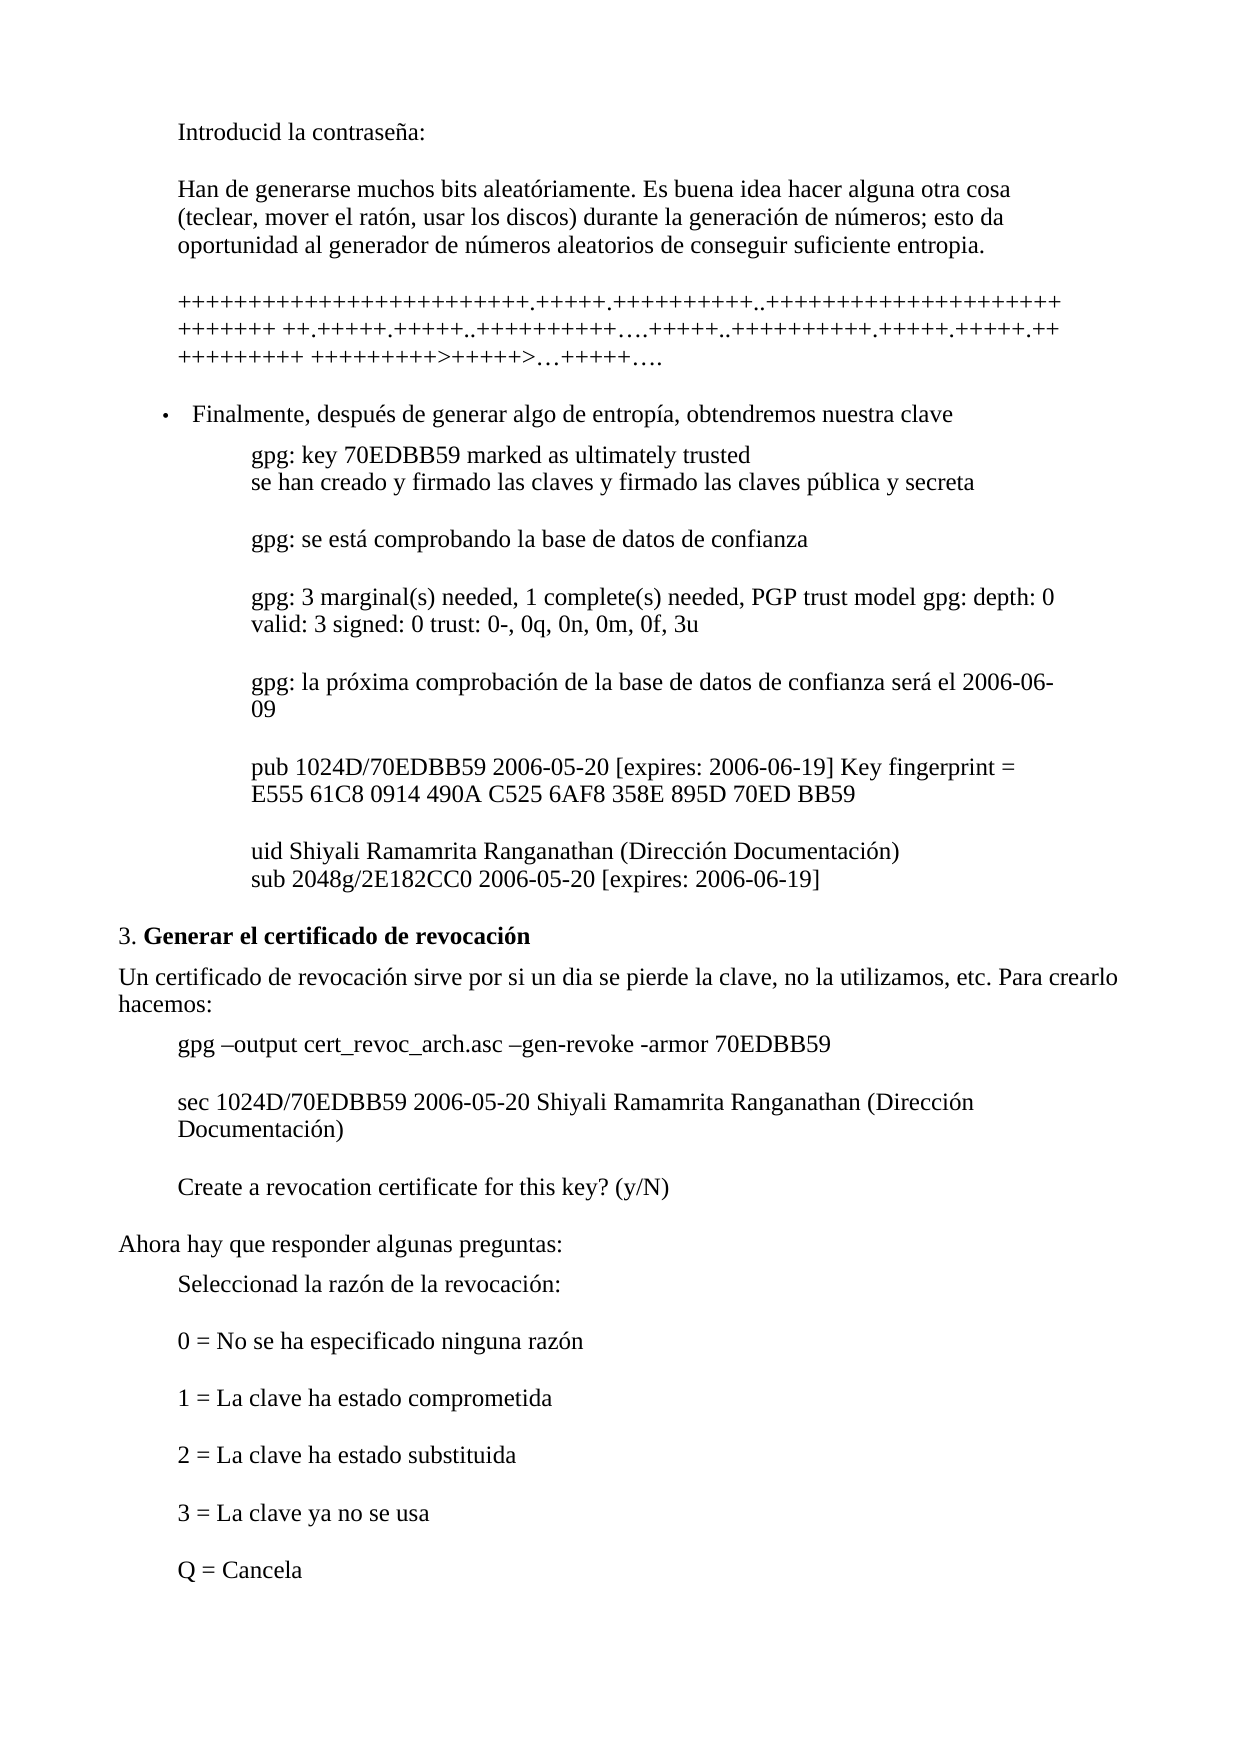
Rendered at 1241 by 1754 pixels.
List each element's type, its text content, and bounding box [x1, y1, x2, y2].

text Ahora hay que responder algunas preguntas: [118, 1230, 1122, 1257]
text 3. Generar el certificado de revocación [118, 922, 1122, 950]
text 2 = La clave ha estado substituida [177, 1442, 1063, 1469]
list gpg: key 70EDBB59 marked as ultimately trusted se han creado y firmado las claves y firmado las claves pública y secreta [221, 441, 1063, 496]
text Introducid la contraseña: [177, 118, 1063, 146]
text +++++++++++++++++++++++++.+++++.++++++++++..++++++++++++++++++++++++++++ ++.+++++.+++++..++++++++++….+++++..++++++++++.+++++.+++++.+++++++++++ +++++++++>+++++>…+++++…. [177, 288, 1063, 371]
text 3 = La clave ya no se usa [177, 1499, 1063, 1526]
list gpg: la próxima comprobación de la base de datos de confianza será el 2006-06-09 [221, 668, 1063, 723]
text sec 1024D/70EDBB59 2006-05-20 Shiyali Ramamrita Ranganathan (Dirección Documentación) [177, 1088, 1063, 1143]
text Han de generarse muchos bits aleatóriamente. Es buena idea hacer alguna otra cosa (teclear, mover el ratón, usar los discos) durante la generación de números; esto da oportunidad al generador de números aleatorios de conseguir suficiente entropia. [177, 175, 1063, 258]
list gpg: 3 marginal(s) needed, 1 complete(s) needed, PGP trust model gpg: depth: 0 valid: 3 signed: 0 trust: 0-, 0q, 0n, 0m, 0f, 3u [221, 583, 1063, 638]
list Finalmente, después de generar algo de entropía, obtendremos nuestra clave [162, 401, 1122, 428]
list gpg: se está comprobando la base de datos de confianza [221, 526, 1063, 553]
text gpg –output cert_revoc_arch.asc –gen-revoke -armor 70EDBB59 [177, 1031, 1063, 1058]
text 1 = La clave ha estado comprometida [177, 1384, 1063, 1412]
list pub 1024D/70EDBB59 2006-05-20 [expires: 2006-06-19] Key fingerprint = E555 61C8 0914 490A C525 6AF8 358E 895D 70ED BB59 [221, 753, 1063, 808]
text Q = Cancela [177, 1556, 1063, 1584]
list uid Shiyali Ramamrita Ranganathan (Dirección Documentación) sub 2048g/2E182CC0 2006-05-20 [expires: 2006-06-19] [221, 837, 1063, 893]
text Un certificado de revocación sirve por si un dia se pierde la clave, no la utilizamos, etc. Para crearlo hacemos: [118, 963, 1122, 1018]
text Create a revocation certificate for this key? (y/N) [177, 1173, 1063, 1200]
text Seleccionad la razón de la revocación: [177, 1270, 1063, 1298]
text 0 = No se ha especificado ninguna razón [177, 1327, 1063, 1355]
